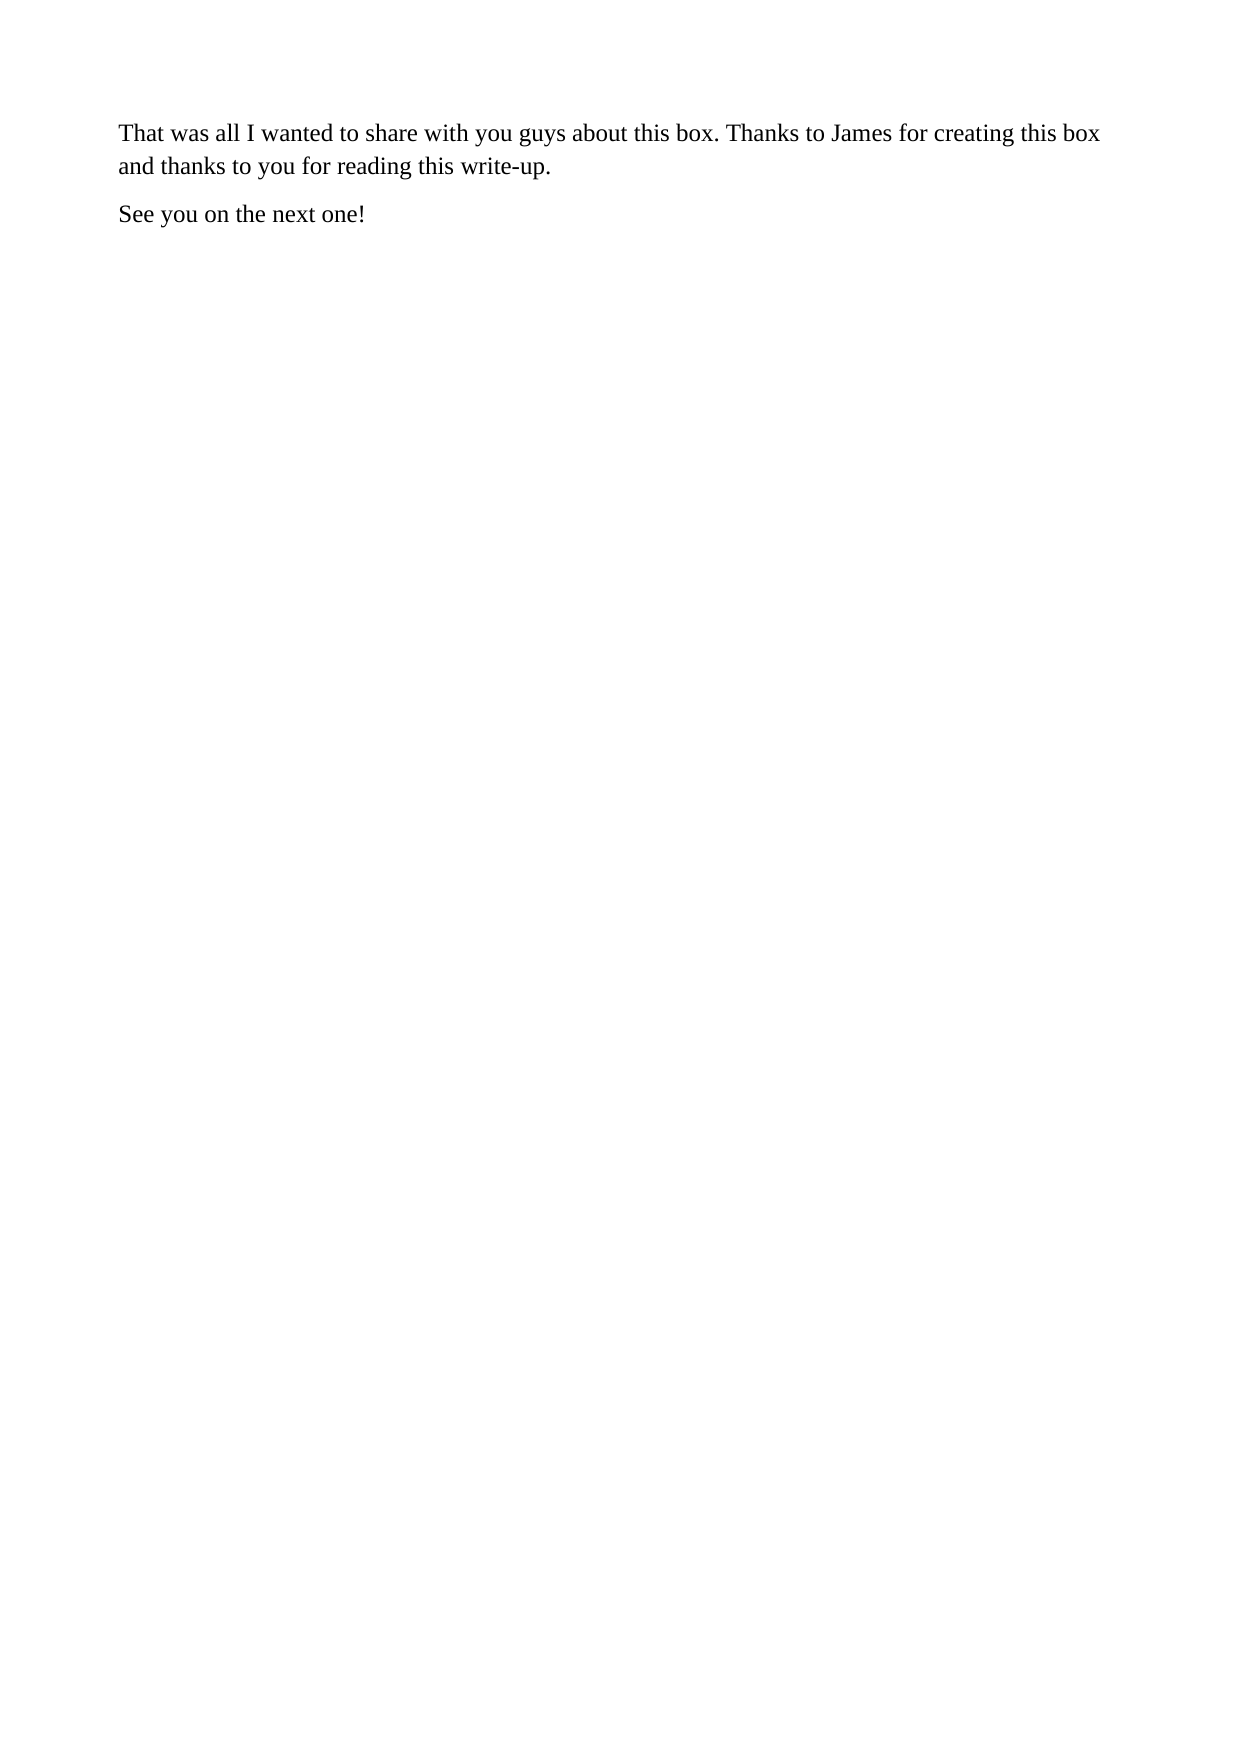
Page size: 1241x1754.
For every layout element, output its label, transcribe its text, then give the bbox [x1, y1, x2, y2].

text See you on the next one! [118, 199, 1122, 227]
text That was all I wanted to share with you guys about this box. Thanks to James for creating this box and thanks to you for reading this write-up. [118, 118, 1122, 180]
